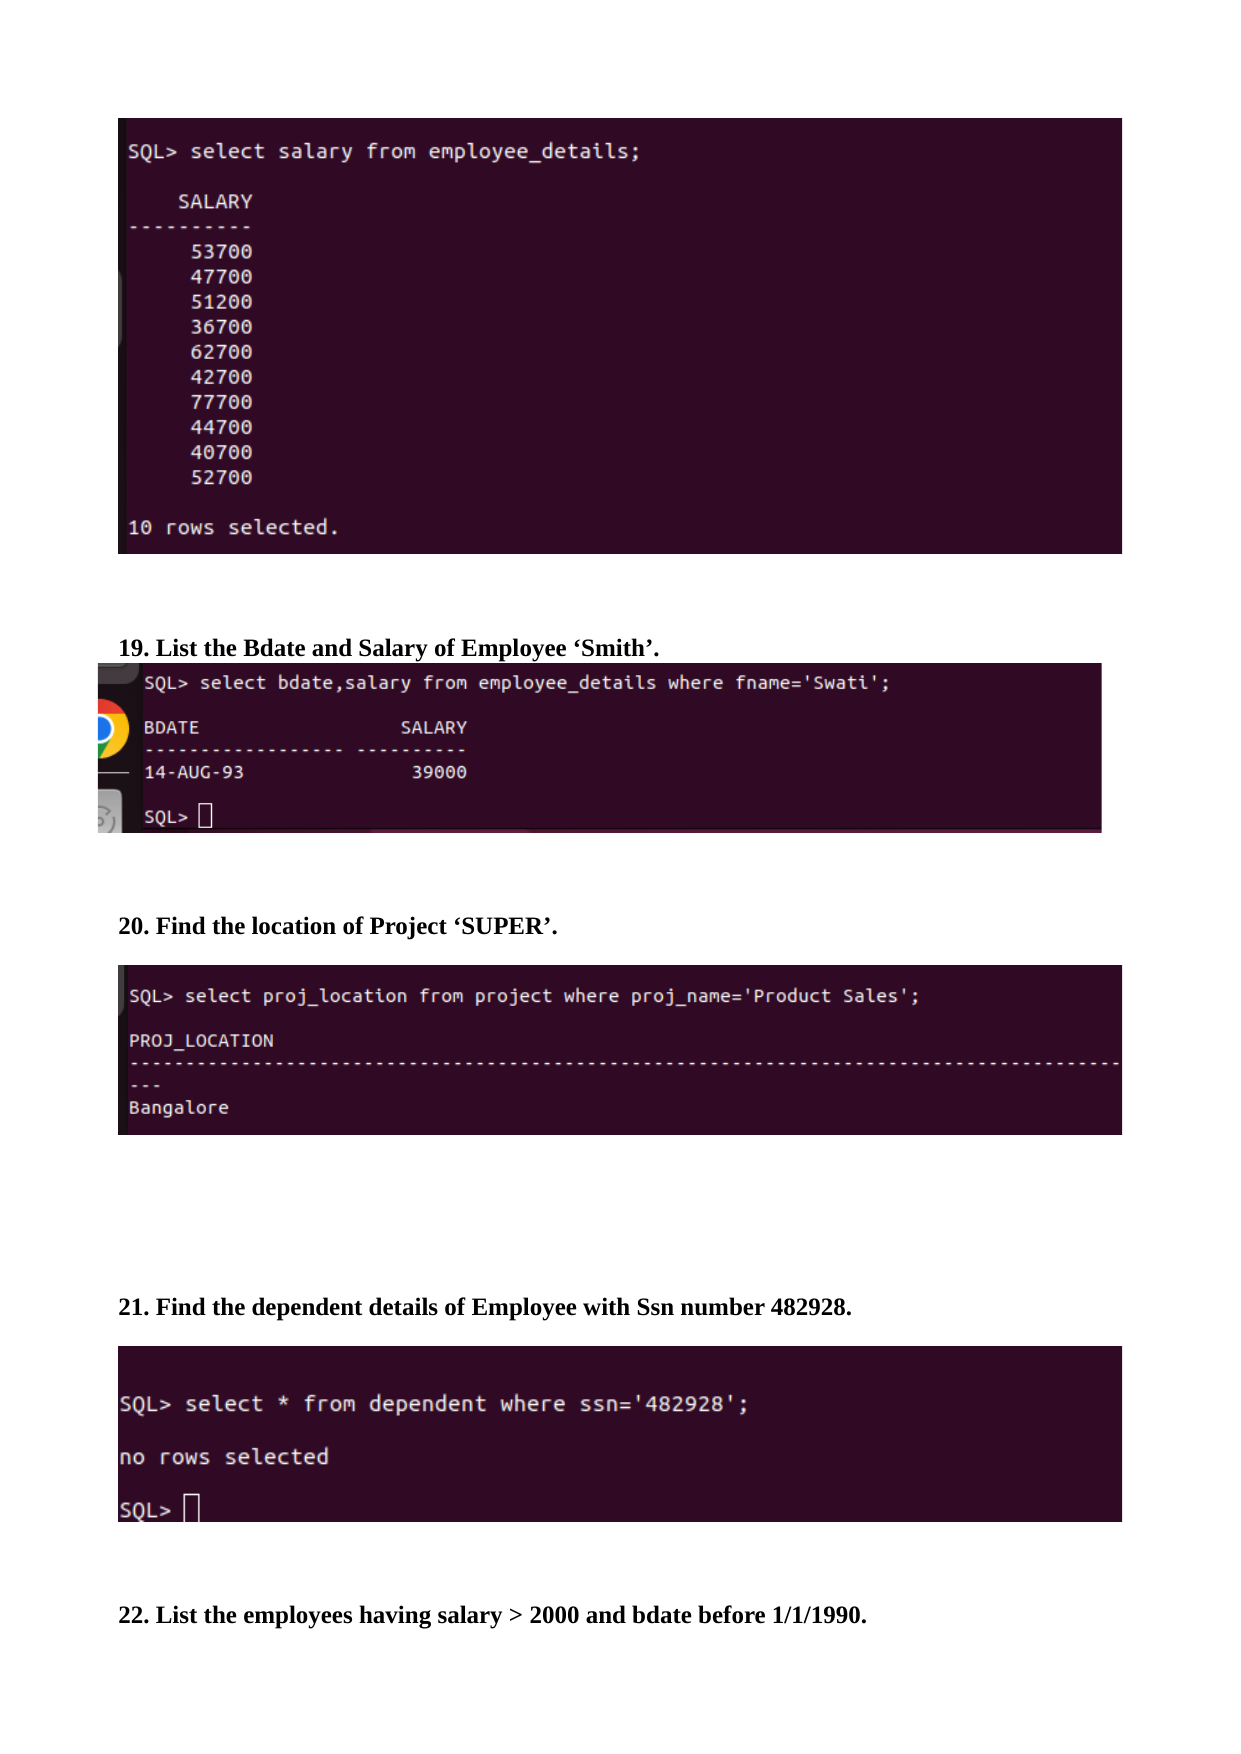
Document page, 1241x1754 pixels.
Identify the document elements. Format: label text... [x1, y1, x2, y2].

text 21. Find the dependent details of Employee with Ssn number 482928. [118, 1292, 1122, 1321]
text 20. Find the location of Project ‘SUPER’. [118, 911, 1122, 940]
text 22. List the employees having salary > 2000 and bdate before 1/1/1990. [118, 1600, 1122, 1629]
picture [118, 1346, 1123, 1522]
picture [118, 965, 1123, 1135]
picture [97, 663, 1102, 833]
picture [118, 118, 1123, 554]
text 19. List the Bdate and Salary of Employee ‘Smith’. [118, 633, 1122, 661]
